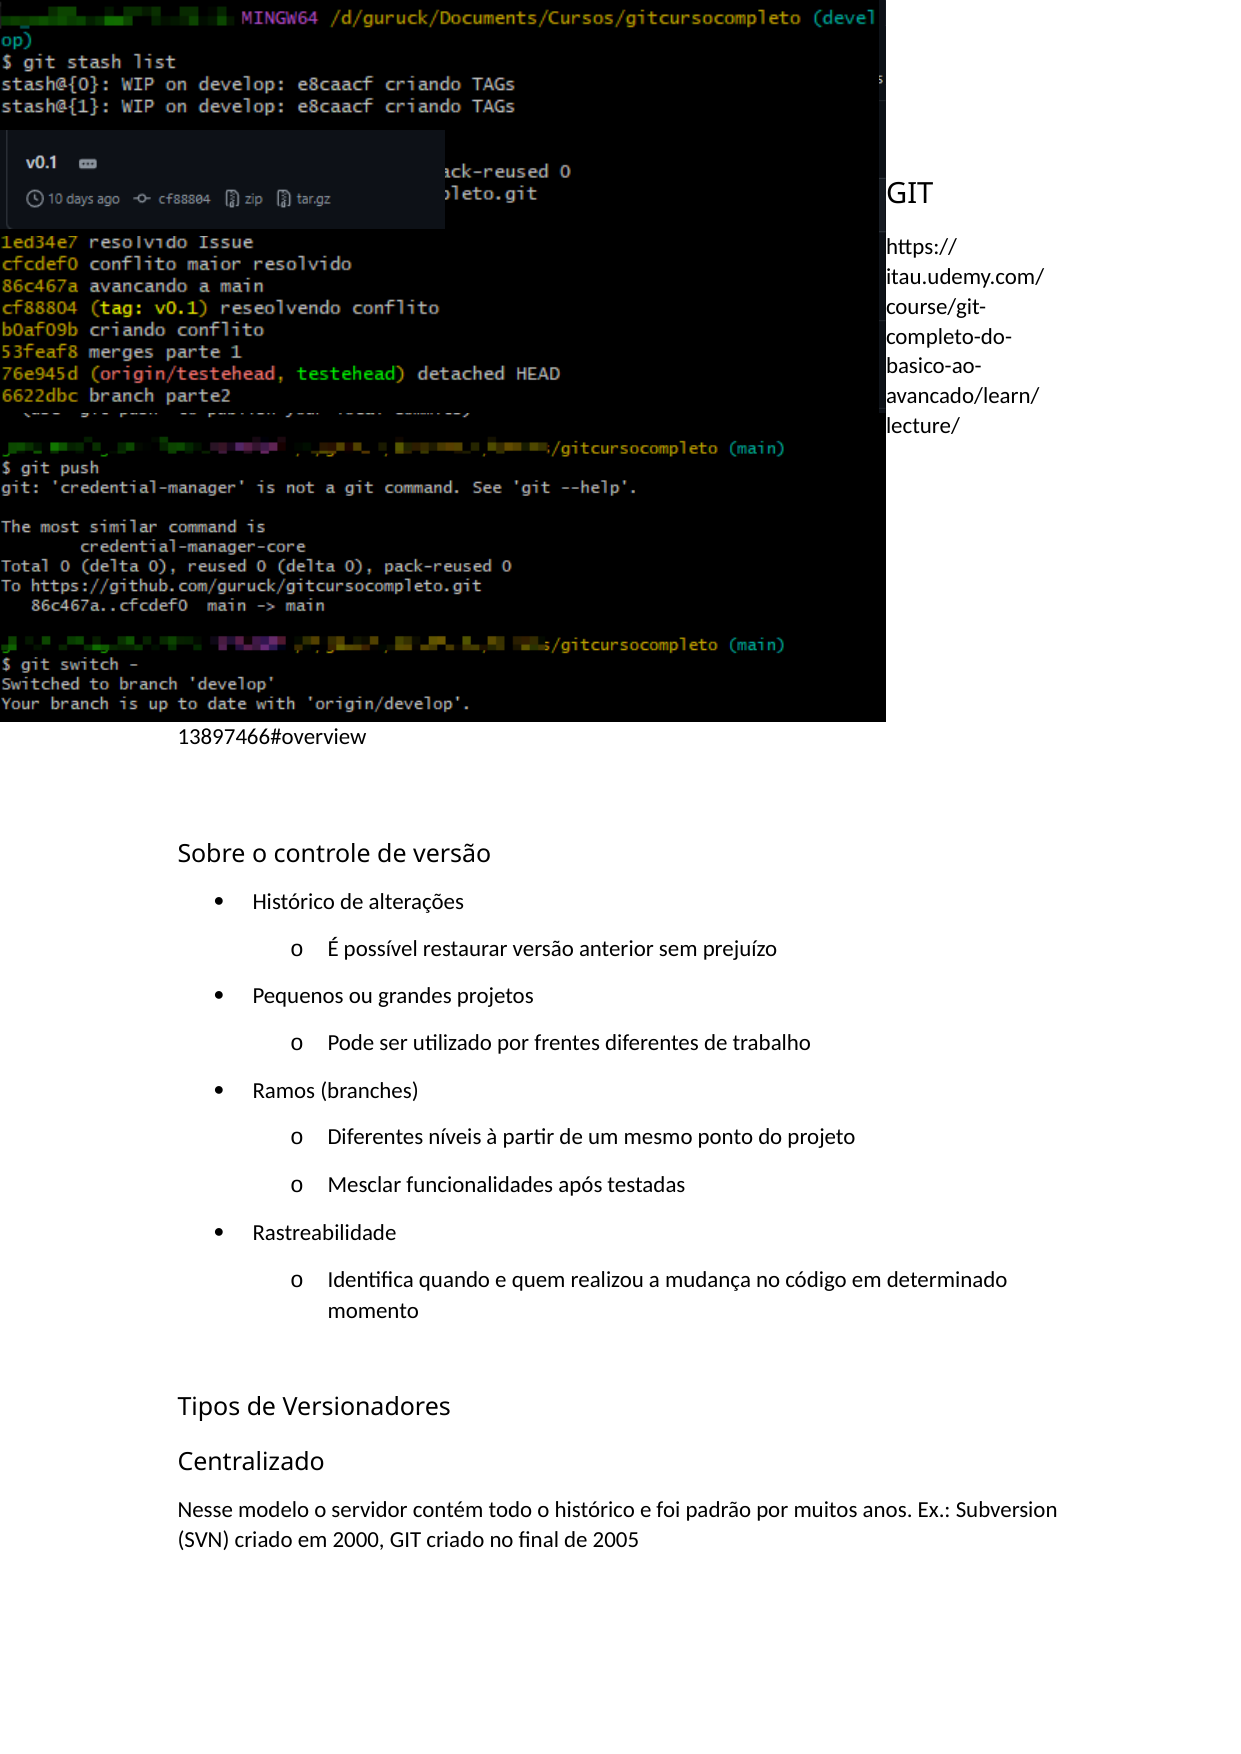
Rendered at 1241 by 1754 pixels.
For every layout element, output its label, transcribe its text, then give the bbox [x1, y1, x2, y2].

list É possível restaurar versão anterior sem prejuízo [290, 934, 1063, 963]
picture [0, 0, 886, 722]
list Diferentes níveis à partir de um mesmo ponto do projeto [290, 1122, 1063, 1152]
list Mesclar funcionalidades após testadas [290, 1170, 1063, 1199]
text https://itau.udemy.com/course/git-completo-do-basico-ao-avancado/learn/lecture/13897466#overview [177, 232, 1063, 750]
title Centralizado [177, 1444, 1063, 1478]
list Histórico de alterações [215, 887, 1063, 915]
title Sobre o controle de versão [177, 836, 1063, 870]
title GIT [886, 173, 1063, 212]
list Ramos (branches) [215, 1076, 1063, 1104]
title Tipos de Versionadores [177, 1389, 1063, 1423]
list Rastreabilidade [215, 1218, 1063, 1246]
list Pode ser utilizado por frentes diferentes de trabalho [290, 1028, 1063, 1057]
list Pequenos ou grandes projetos [215, 982, 1063, 1009]
list Identifica quando e quem realizou a mudança no código em determinado momento [290, 1265, 1063, 1324]
text Nesse modelo o servidor contém todo o histórico e foi padrão por muitos anos. Ex.: Subversion (SVN) criado em 2000, GIT criado no final de 2005 [177, 1495, 1063, 1553]
